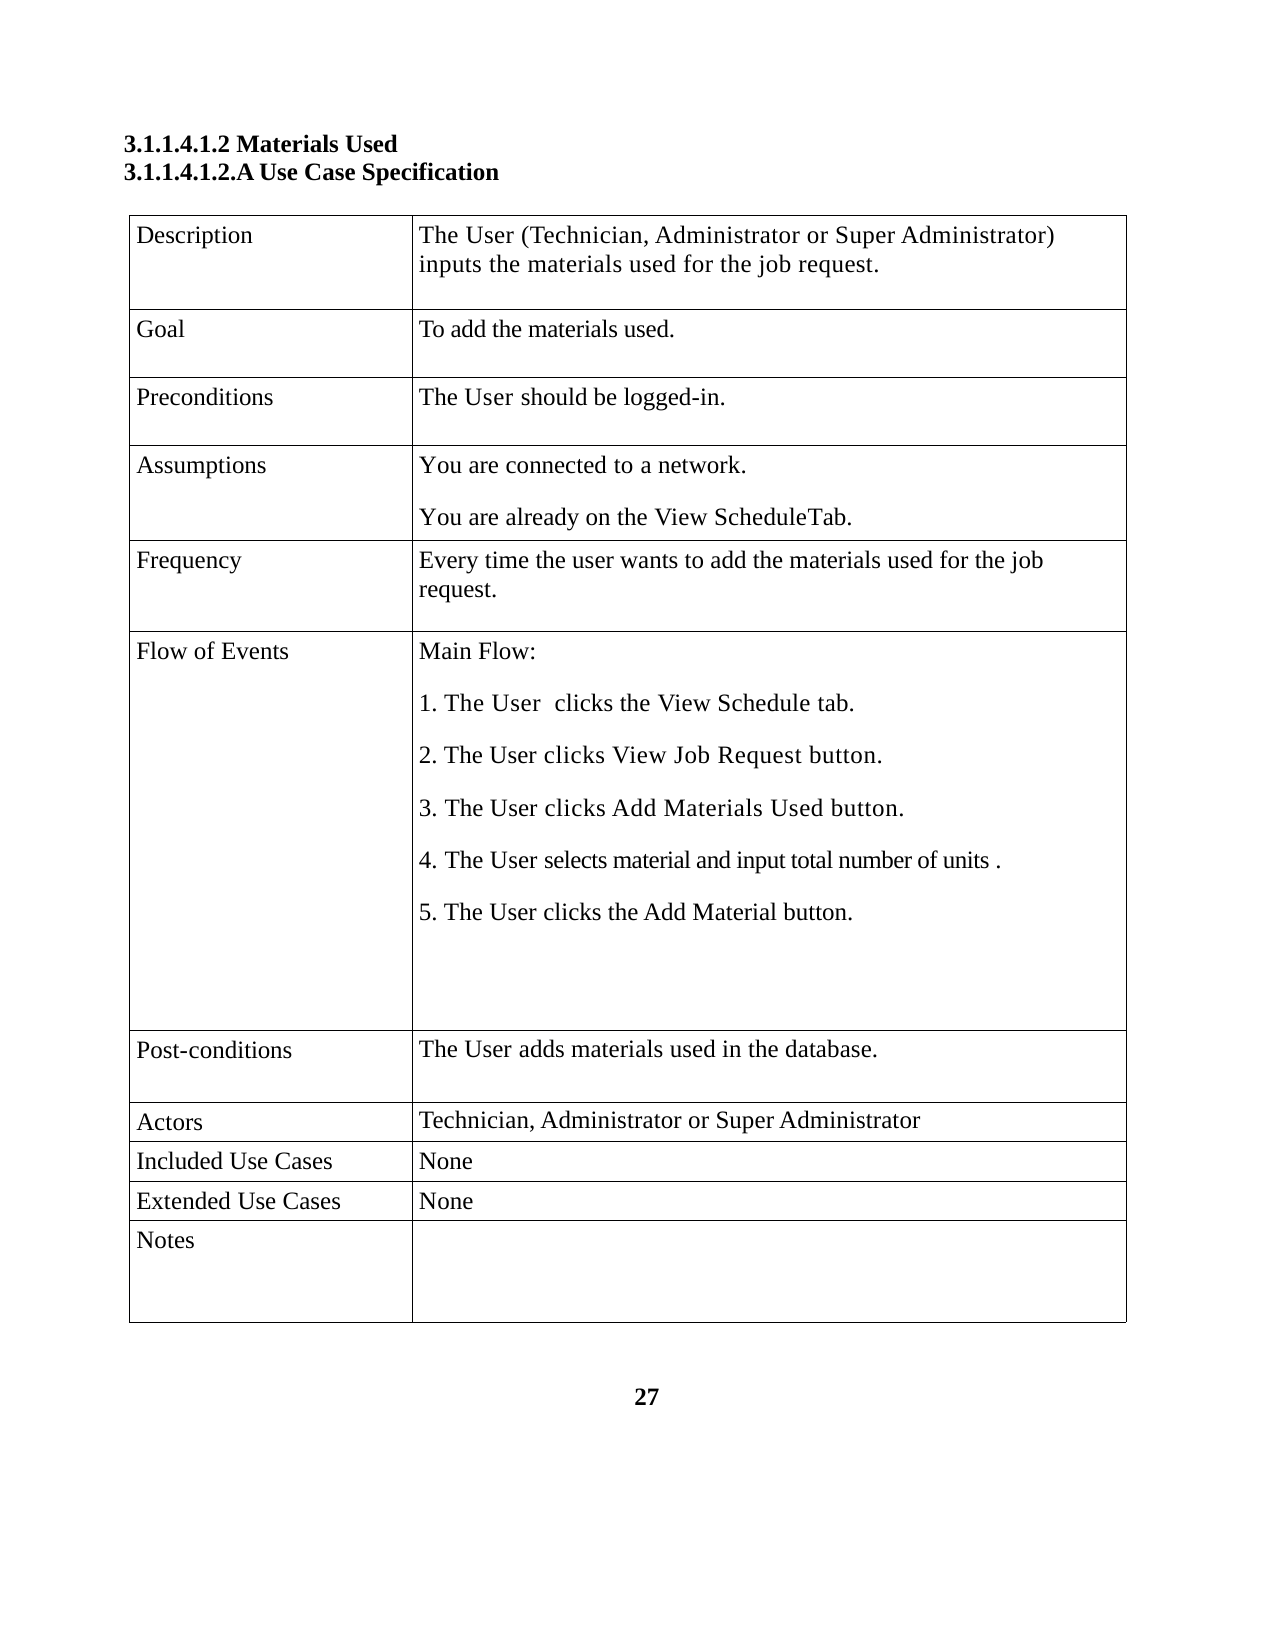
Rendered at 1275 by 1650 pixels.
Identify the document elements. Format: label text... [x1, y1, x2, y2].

table_cell Main Flow: 1. The User clicks the View Schedule tab. 2. The User clicks View Job Request button. 3. The User clicks Add Materials Used button. 4. The User selects material and input total number of units . 5. The User clicks the Add Material button. [413, 632, 1126, 1029]
table_cell You are connected to a network. You are already on the View ScheduleTab. [413, 446, 1126, 540]
text 3.1.1.4.1.2 Materials Used [123, 129, 1096, 157]
table_cell Every time the user wants to add the materials used for the job request. [413, 541, 1126, 631]
table_cell Preconditions [130, 378, 412, 445]
table_cell [413, 1221, 1126, 1322]
table_cell Flow of Events [130, 632, 412, 1029]
table_cell The User should be logged-in. [413, 378, 1126, 445]
text 27 [123, 1382, 1096, 1411]
table_header Description [130, 216, 412, 309]
table_cell To add the materials used. [413, 310, 1126, 377]
table_cell Actors [130, 1103, 412, 1141]
table_cell Technician, Administrator or Super Administrator [413, 1103, 1126, 1141]
table_header The User (Technician, Administrator or Super Administrator) inputs the materials used for the job request. [413, 216, 1126, 309]
table_cell Frequency [130, 541, 412, 631]
table_cell None [413, 1182, 1126, 1220]
table_cell None [413, 1142, 1126, 1181]
table_cell Extended Use Cases [130, 1182, 412, 1220]
table_cell Goal [130, 310, 412, 377]
table_cell The User adds materials used in the database. [413, 1031, 1126, 1101]
table_cell Assumptions [130, 446, 412, 540]
table_cell Post-conditions [130, 1031, 412, 1101]
table_cell Notes [130, 1221, 412, 1322]
text 3.1.1.4.1.2.A Use Case Specification [123, 157, 1096, 186]
table_cell Included Use Cases [130, 1142, 412, 1181]
